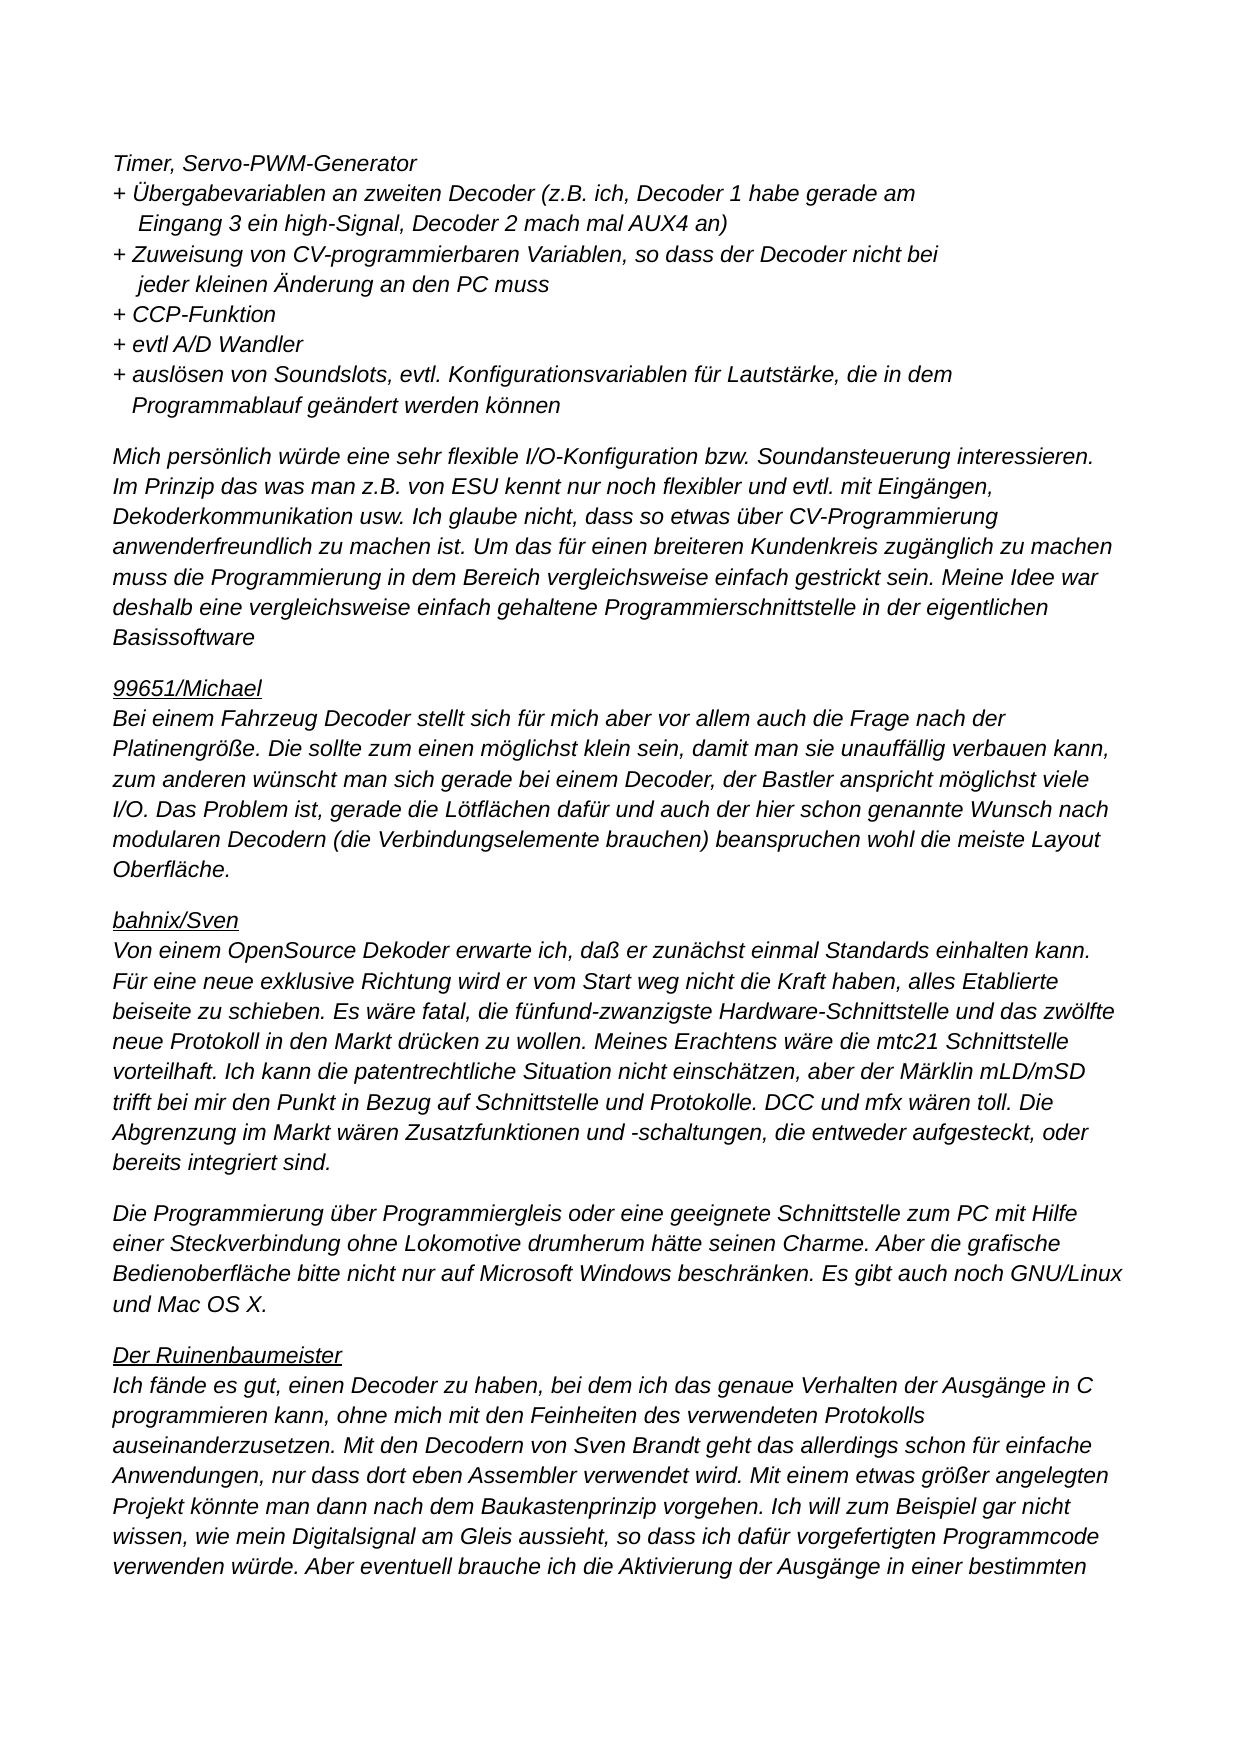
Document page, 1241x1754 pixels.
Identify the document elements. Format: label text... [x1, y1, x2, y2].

text 99651/Michael Bei einem Fahrzeug Decoder stellt sich für mich aber vor allem auch die Frage nach der Platinengröße. Die sollte zum einen möglichst klein sein, damit man sie unauffällig verbauen kann, zum anderen wünscht man sich gerade bei einem Decoder, der Bastler anspricht möglichst viele I/O. Das Problem ist, gerade die Lötflächen dafür und auch der hier schon genannte Wunsch nach modularen Decodern (die Verbindungselemente brauchen) beanspruchen wohl die meiste Layout Oberfläche. [112, 675, 1128, 883]
text Die Programmierung über Programmiergleis oder eine geeignete Schnittstelle zum PC mit Hilfe einer Steckverbindung ohne Lokomotive drumherum hätte seinen Charme. Aber die grafische Bedienoberfläche bitte nicht nur auf Microsoft Windows beschränken. Es gibt auch noch GNU/Linux und Mac OS X. [112, 1200, 1128, 1317]
text Mich persönlich würde eine sehr flexible I/O-Konfiguration bzw. Soundansteuerung interessieren. Im Prinzip das was man z.B. von ESU kennt nur noch flexibler und evtl. mit Eingängen, Dekoderkommunikation usw. Ich glaube nicht, dass so etwas über CV-Programmierung anwenderfreundlich zu machen ist. Um das für einen breiteren Kundenkreis zugänglich zu machen muss die Programmierung in dem Bereich vergleichsweise einfach gestrickt sein. Meine Idee war deshalb eine vergleichsweise einfach gehaltene Programmierschnittstelle in der eigentlichen Basissoftware [112, 443, 1128, 650]
text Der Ruinenbaumeister Ich fände es gut, einen Decoder zu haben, bei dem ich das genaue Verhalten der Ausgänge in C programmieren kann, ohne mich mit den Feinheiten des verwendeten Protokolls auseinanderzusetzen. Mit den Decodern von Sven Brandt geht das allerdings schon für einfache Anwendungen, nur dass dort eben Assembler verwendet wird. Mit einem etwas größer angelegten Projekt könnte man dann nach dem Baukastenprinzip vorgehen. Ich will zum Beispiel gar nicht wissen, wie mein Digitalsignal am Gleis aussieht, so dass ich dafür vorgefertigten Programmcode verwenden würde. Aber eventuell brauche ich die Aktivierung der Ausgänge in einer bestimmten [112, 1342, 1128, 1579]
text Timer, Servo-PWM-Generator + Übergabevariablen an zweiten Decoder (z.B. ich, Decoder 1 habe gerade am Eingang 3 ein high-Signal, Decoder 2 mach mal AUX4 an) + Zuweisung von CV-programmierbaren Variablen, so dass der Decoder nicht bei jeder kleinen Änderung an den PC muss + CCP-Funktion + evtl A/D Wandler + auslösen von Soundslots, evtl. Konfigurationsvariablen für Lautstärke, die in dem Programmablauf geändert werden können [112, 150, 1128, 418]
text bahnix/Sven Von einem OpenSource Dekoder erwarte ich, daß er zunächst einmal Standards einhalten kann. Für eine neue exklusive Richtung wird er vom Start weg nicht die Kraft haben, alles Etablierte beiseite zu schieben. Es wäre fatal, die fünfund-zwanzigste Hardware-Schnittstelle und das zwölfte neue Protokoll in den Markt drücken zu wollen. Meines Erachtens wäre die mtc21 Schnittstelle vorteilhaft. Ich kann die patentrechtliche Situation nicht einschätzen, aber der Märklin mLD/mSD trifft bei mir den Punkt in Bezug auf Schnittstelle und Protokolle. DCC und mfx wären toll. Die Abgrenzung im Markt wären Zusatzfunktionen und -schaltungen, die entweder aufgesteckt, oder bereits integriert sind. [112, 907, 1128, 1175]
